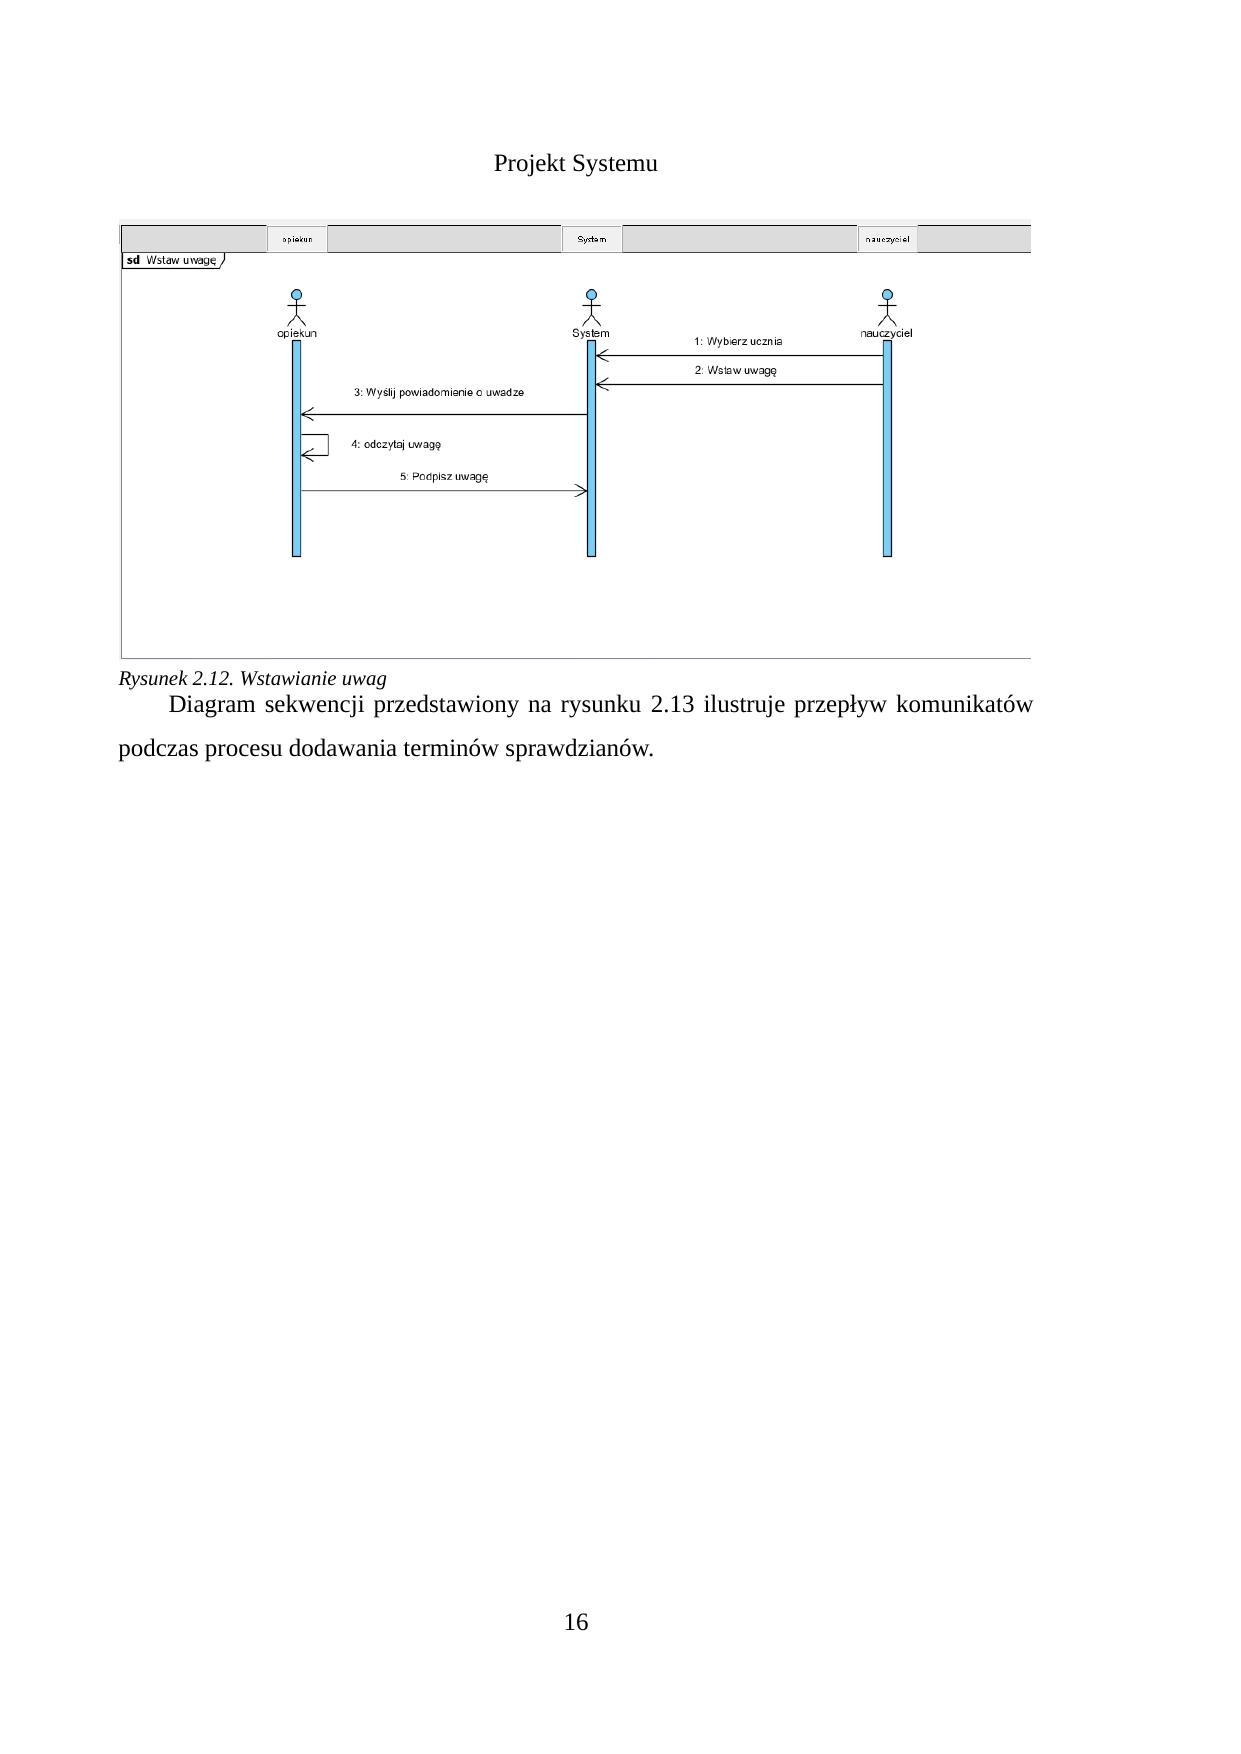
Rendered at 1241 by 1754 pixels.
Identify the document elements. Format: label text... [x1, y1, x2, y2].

text Diagram sekwencji przedstawiony na rysunku 2.13 ilustruje przepływ komunikatów podczas procesu dodawania terminów sprawdzianów. [118, 689, 1033, 761]
picture [119, 219, 1030, 660]
text Rysunek 2.12. Wstawianie uwag [118, 218, 1031, 689]
